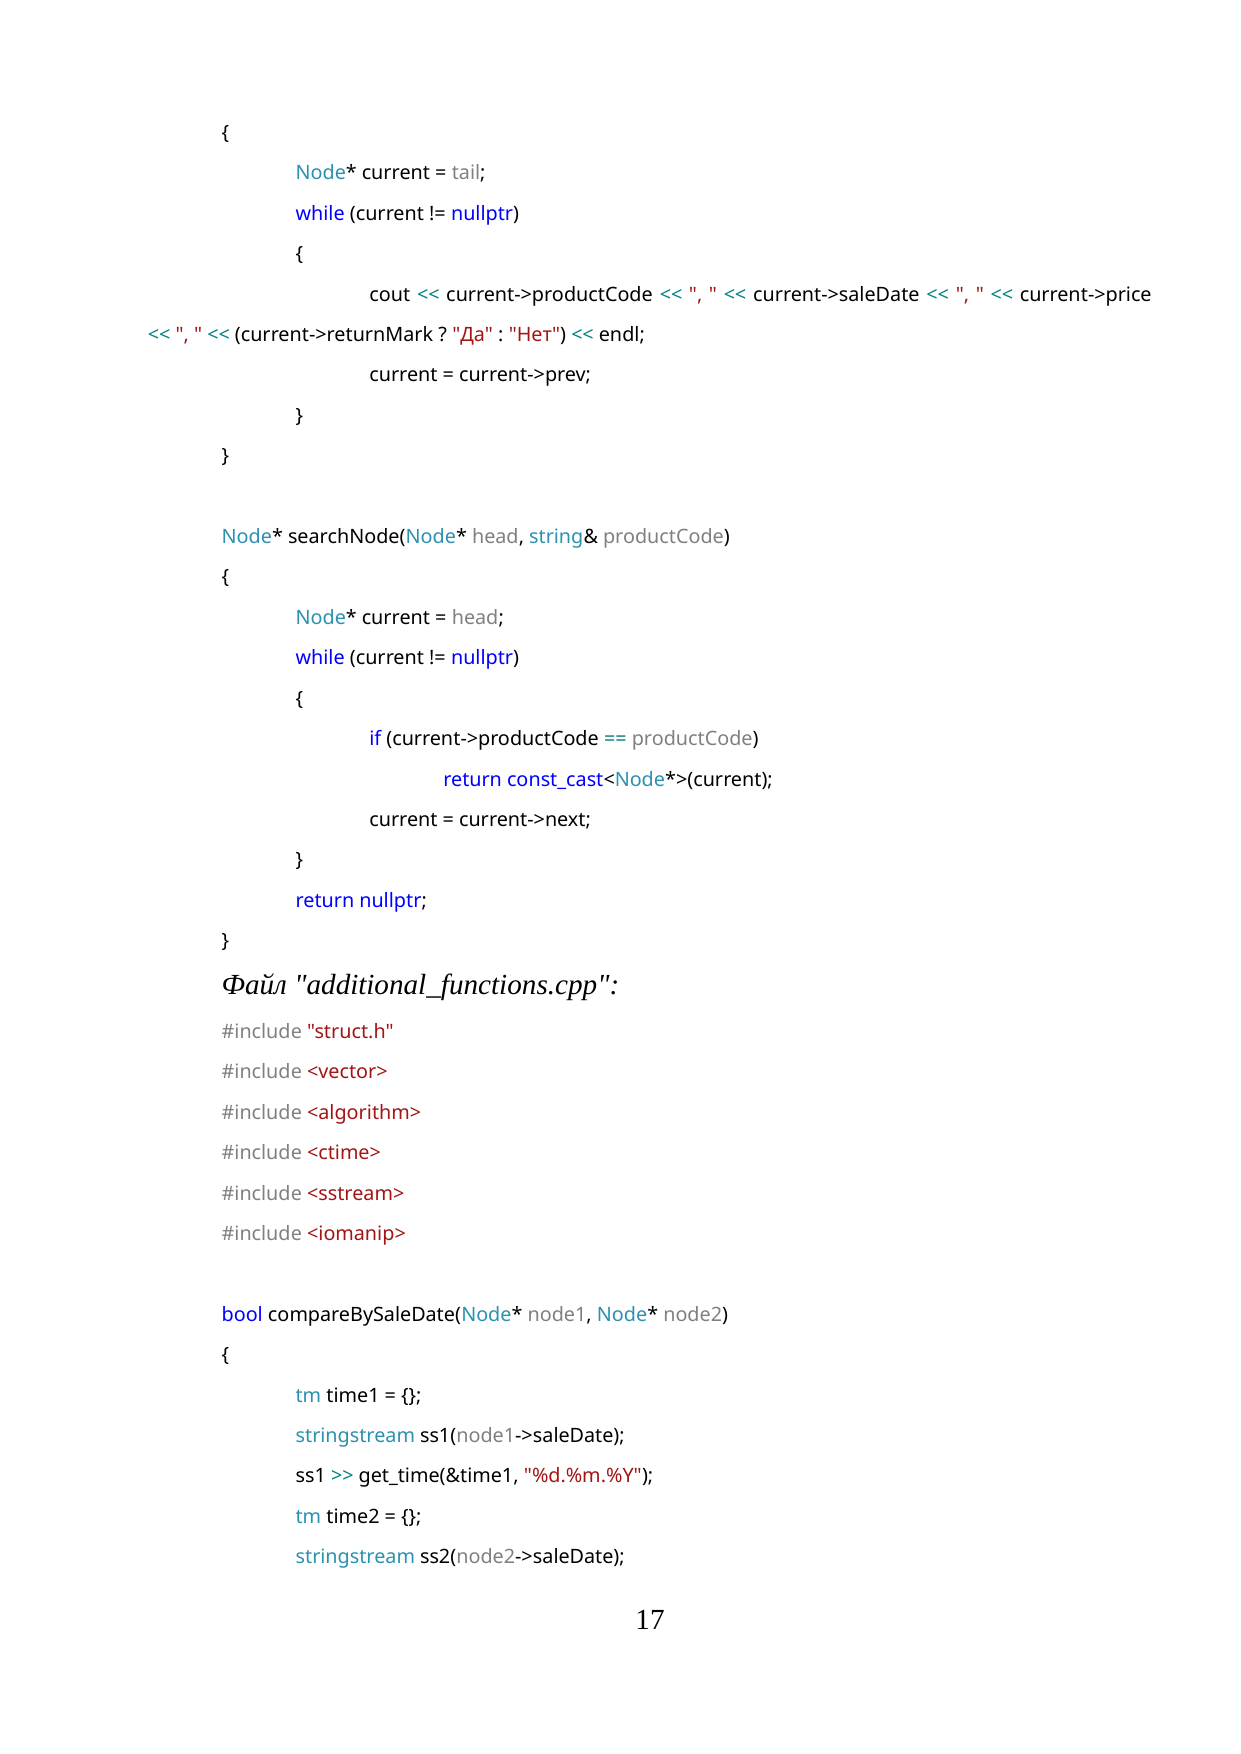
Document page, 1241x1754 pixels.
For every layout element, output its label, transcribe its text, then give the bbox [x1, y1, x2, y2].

text { [148, 684, 1152, 711]
text } [148, 401, 1152, 428]
text stringstream ss1(node1->saleDate); [148, 1421, 1152, 1448]
text { [148, 1341, 1152, 1367]
text while (current != nullptr) [148, 643, 1152, 671]
text #include <iomanip> [148, 1219, 1152, 1246]
text ss1 >> get_time(&time1, "%d.%m.%Y"); [148, 1462, 1152, 1489]
text Node* current = head; [148, 603, 1152, 630]
text Node* current = tail; [148, 158, 1152, 186]
text return const_cast<Node*>(current); [148, 765, 1152, 792]
text if (current->productCode == productCode) [148, 724, 1152, 751]
text } [148, 846, 1152, 873]
text #include "struct.h" [148, 1017, 1152, 1044]
text } [148, 441, 1152, 468]
text current = current->prev; [148, 361, 1152, 388]
text #include <algorithm> [148, 1098, 1152, 1125]
text tm time1 = {}; [148, 1381, 1152, 1408]
text return nullptr; [148, 886, 1152, 913]
text cout << current->productCode << ", " << current->saleDate << ", " << current->price << ", " << (current->returnMark ? "Да" : "Нет") << endl; [148, 280, 1152, 347]
text tm time2 = {}; [148, 1502, 1152, 1529]
text #include <sstream> [148, 1179, 1152, 1206]
text } [148, 926, 1152, 953]
text #include <vector> [148, 1058, 1152, 1084]
text { [148, 239, 1152, 266]
text Файл "additional_functions.cpp": [148, 967, 1152, 1000]
text { [148, 563, 1152, 590]
text Node* searchNode(Node* head, string& productCode) [148, 522, 1152, 549]
text { [148, 118, 1152, 145]
text current = current->next; [148, 805, 1152, 832]
text stringstream ss2(node2->saleDate); [148, 1543, 1152, 1569]
text while (current != nullptr) [148, 199, 1152, 226]
text #include <ctime> [148, 1138, 1152, 1165]
text bool compareBySaleDate(Node* node1, Node* node2) [148, 1300, 1152, 1327]
